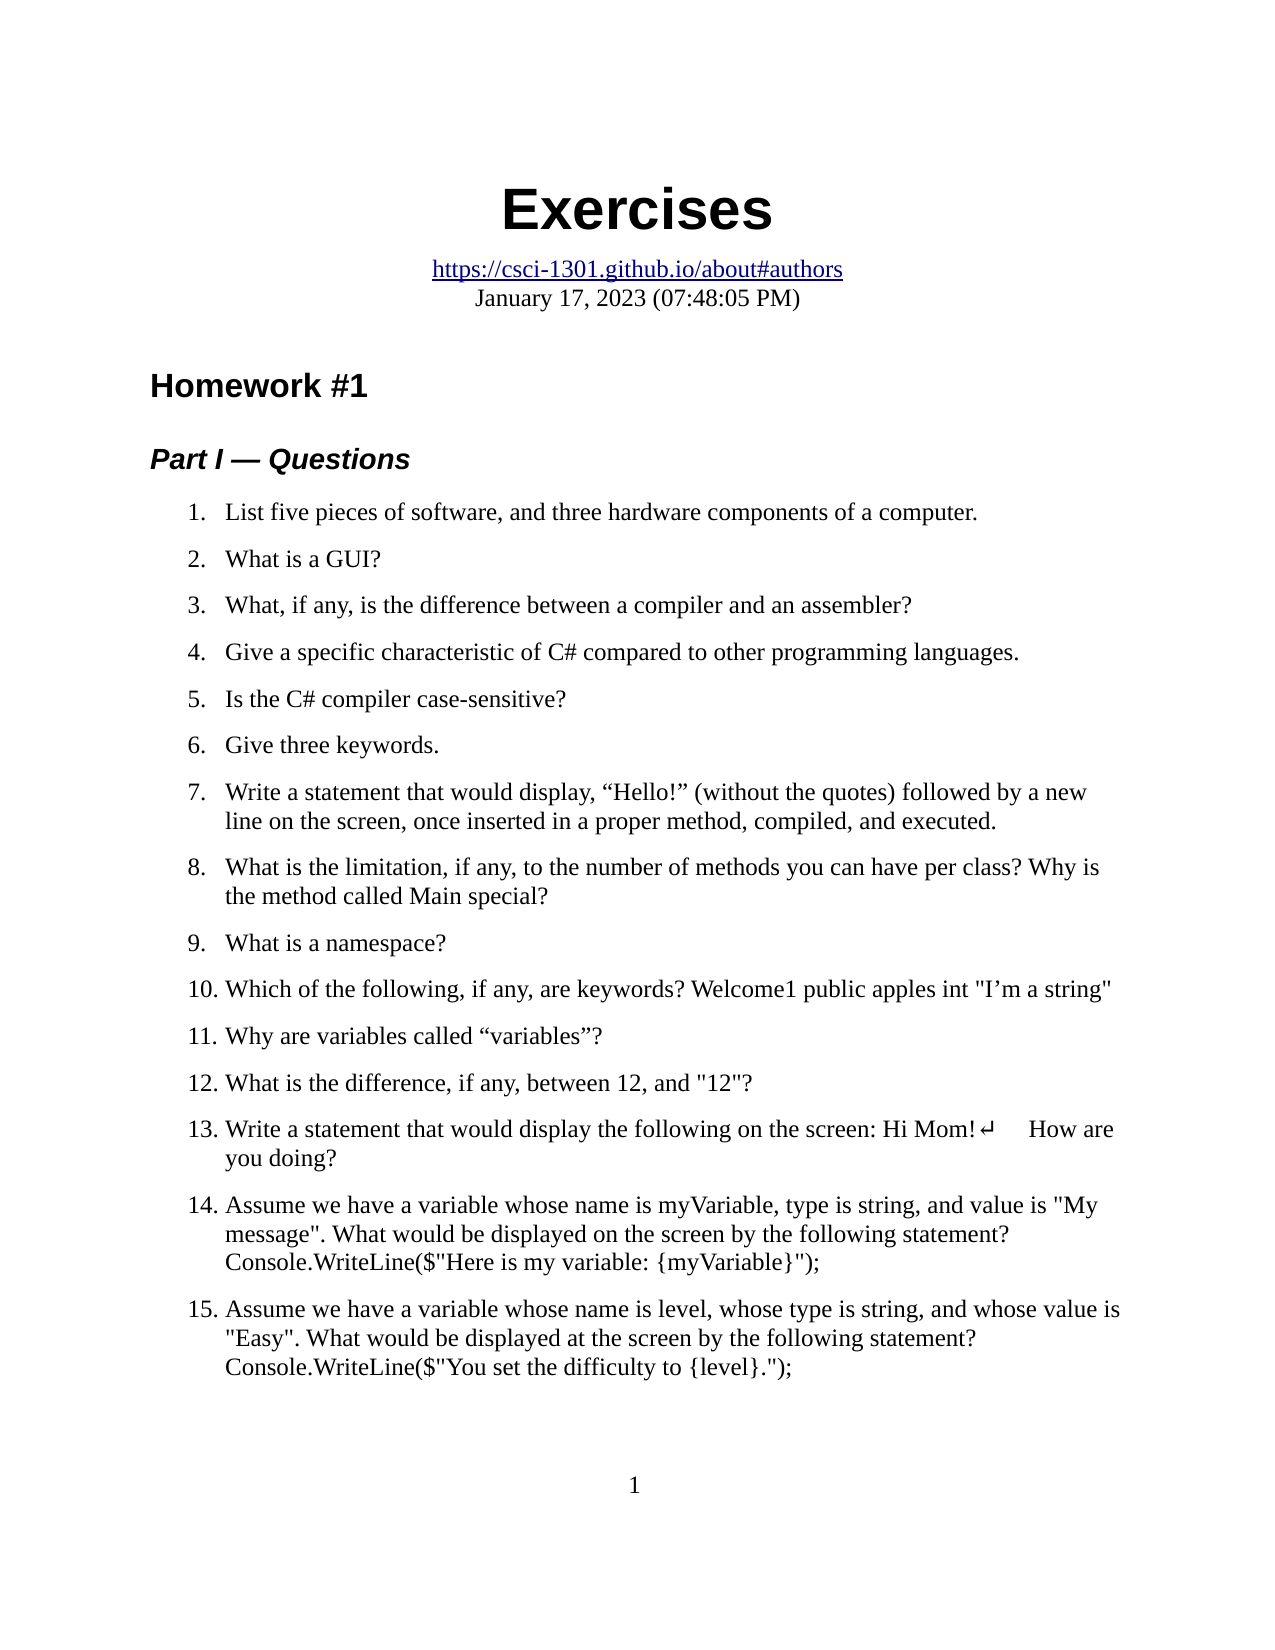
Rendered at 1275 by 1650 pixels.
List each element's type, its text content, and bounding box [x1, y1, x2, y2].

list List five pieces of software, and three hardware components of a computer. [187, 497, 1125, 526]
list What is the limitation, if any, to the number of methods you can have per class? Why is the method called Main special? [187, 852, 1125, 910]
list What is the difference, if any, between 12, and "12"? [187, 1068, 1125, 1097]
list Assume we have a variable whose name is myVariable, type is string, and value is "My message". What would be displayed on the screen by the following statement? Console.WriteLine($"Here is my variable: {myVariable}"); [187, 1190, 1125, 1276]
list Which of the following, if any, are keywords? Welcome1 public apples int "I’m a string" [187, 974, 1125, 1003]
title Exercises [150, 175, 1125, 242]
list What, if any, is the difference between a compiler and an assembler? [187, 590, 1125, 619]
list Assume we have a variable whose name is level, whose type is string, and whose value is "Easy". What would be displayed at the screen by the following statement? Console.WriteLine($"You set the difficulty to {level}."); [187, 1294, 1125, 1380]
list Is the C# compiler case-sensitive? [187, 684, 1125, 712]
list Write a statement that would display, “Hello!” (without the quotes) followed by a new line on the screen, once inserted in a proper method, compiled, and executed. [187, 777, 1125, 834]
list Write a statement that would display the following on the screen: Hi Mom!↵ How are you doing? [187, 1114, 1125, 1172]
list Why are variables called “variables”? [187, 1021, 1125, 1050]
list Give three keywords. [187, 730, 1125, 759]
list Give a specific characteristic of C# compared to other programming languages. [187, 637, 1125, 666]
list What is a GUI? [187, 544, 1125, 572]
list What is a namespace? [187, 928, 1125, 957]
text January 17, 2023 (07:48:05 PM) [150, 283, 1125, 312]
subtitle Homework #1 [150, 366, 1125, 404]
subtitle Part I — Questions [150, 442, 1125, 476]
text https://csci-1301.github.io/about#authors [150, 254, 1125, 283]
